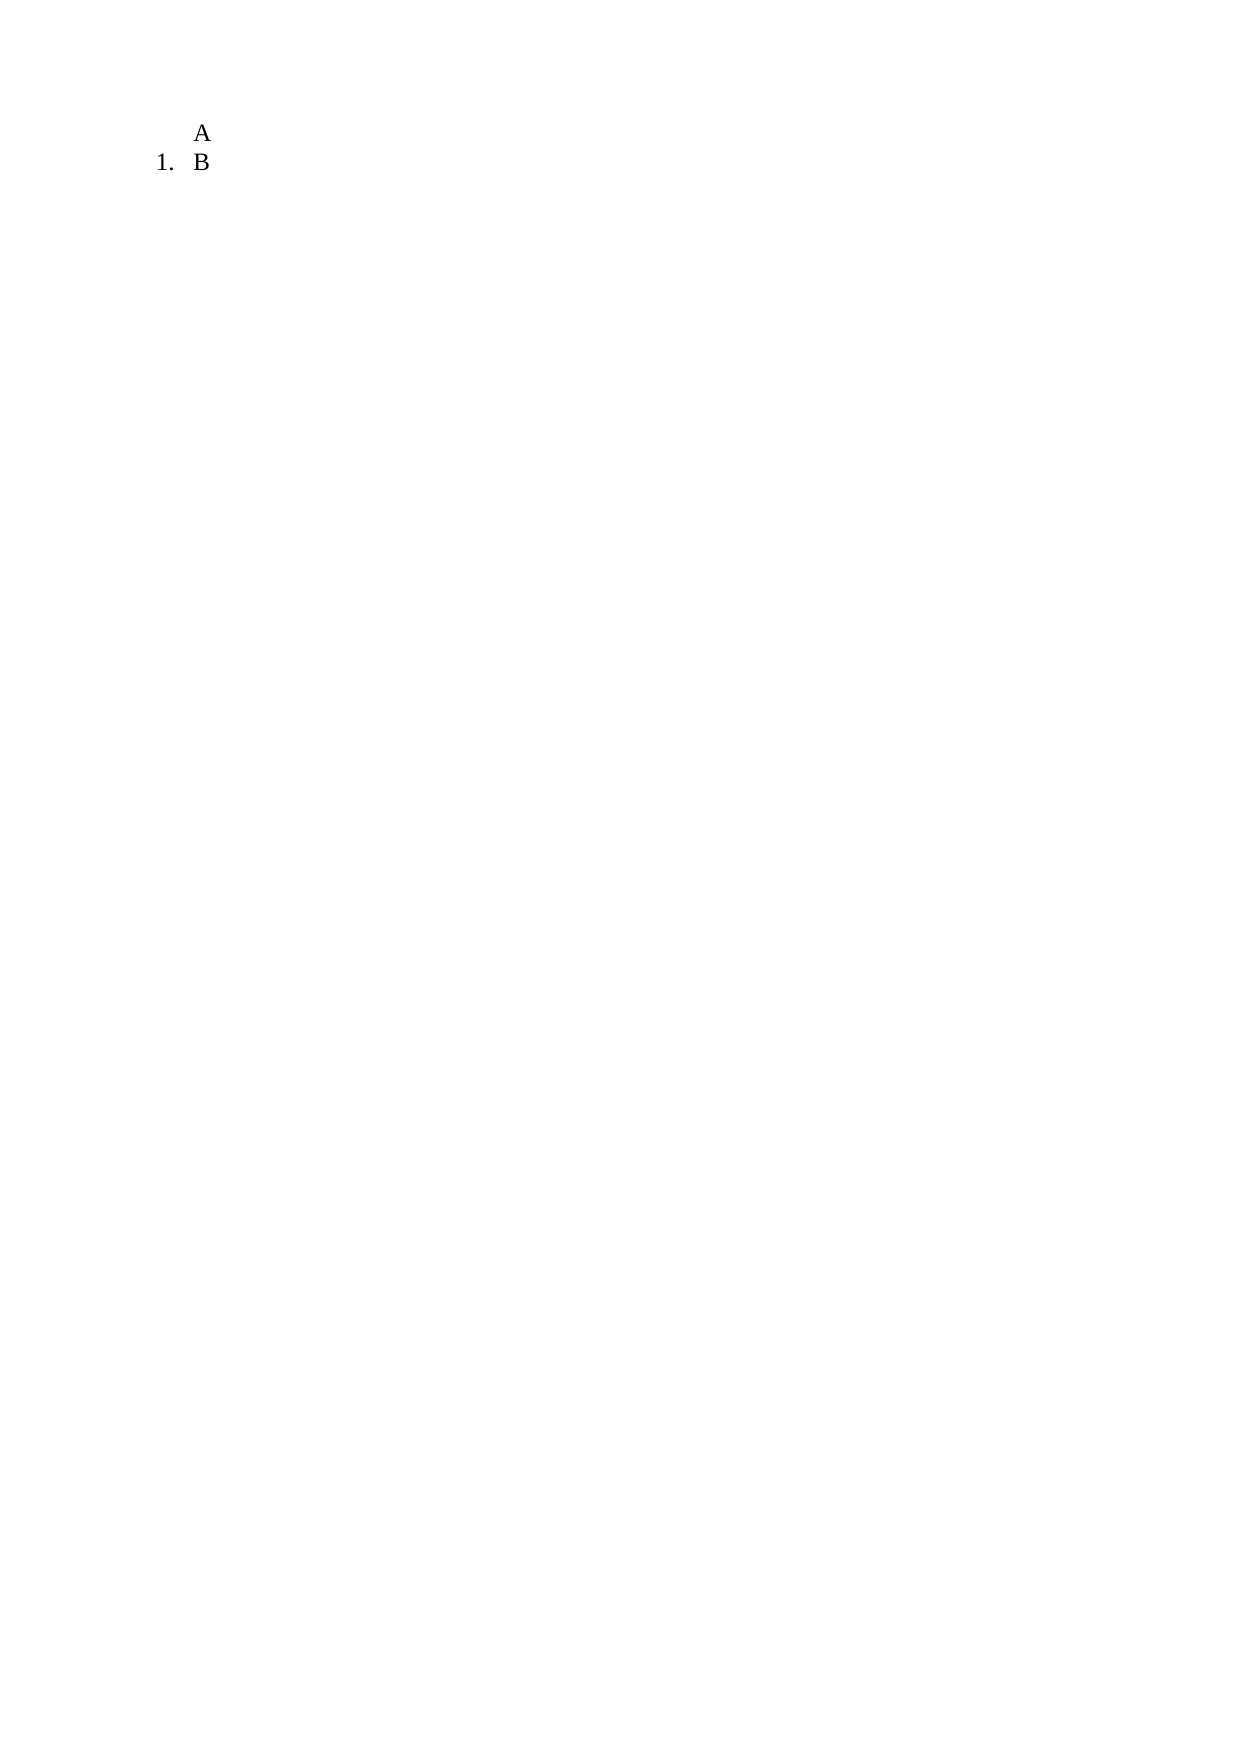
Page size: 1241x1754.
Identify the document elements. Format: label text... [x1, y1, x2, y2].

list A [156, 118, 1122, 147]
list B [156, 147, 1122, 176]
